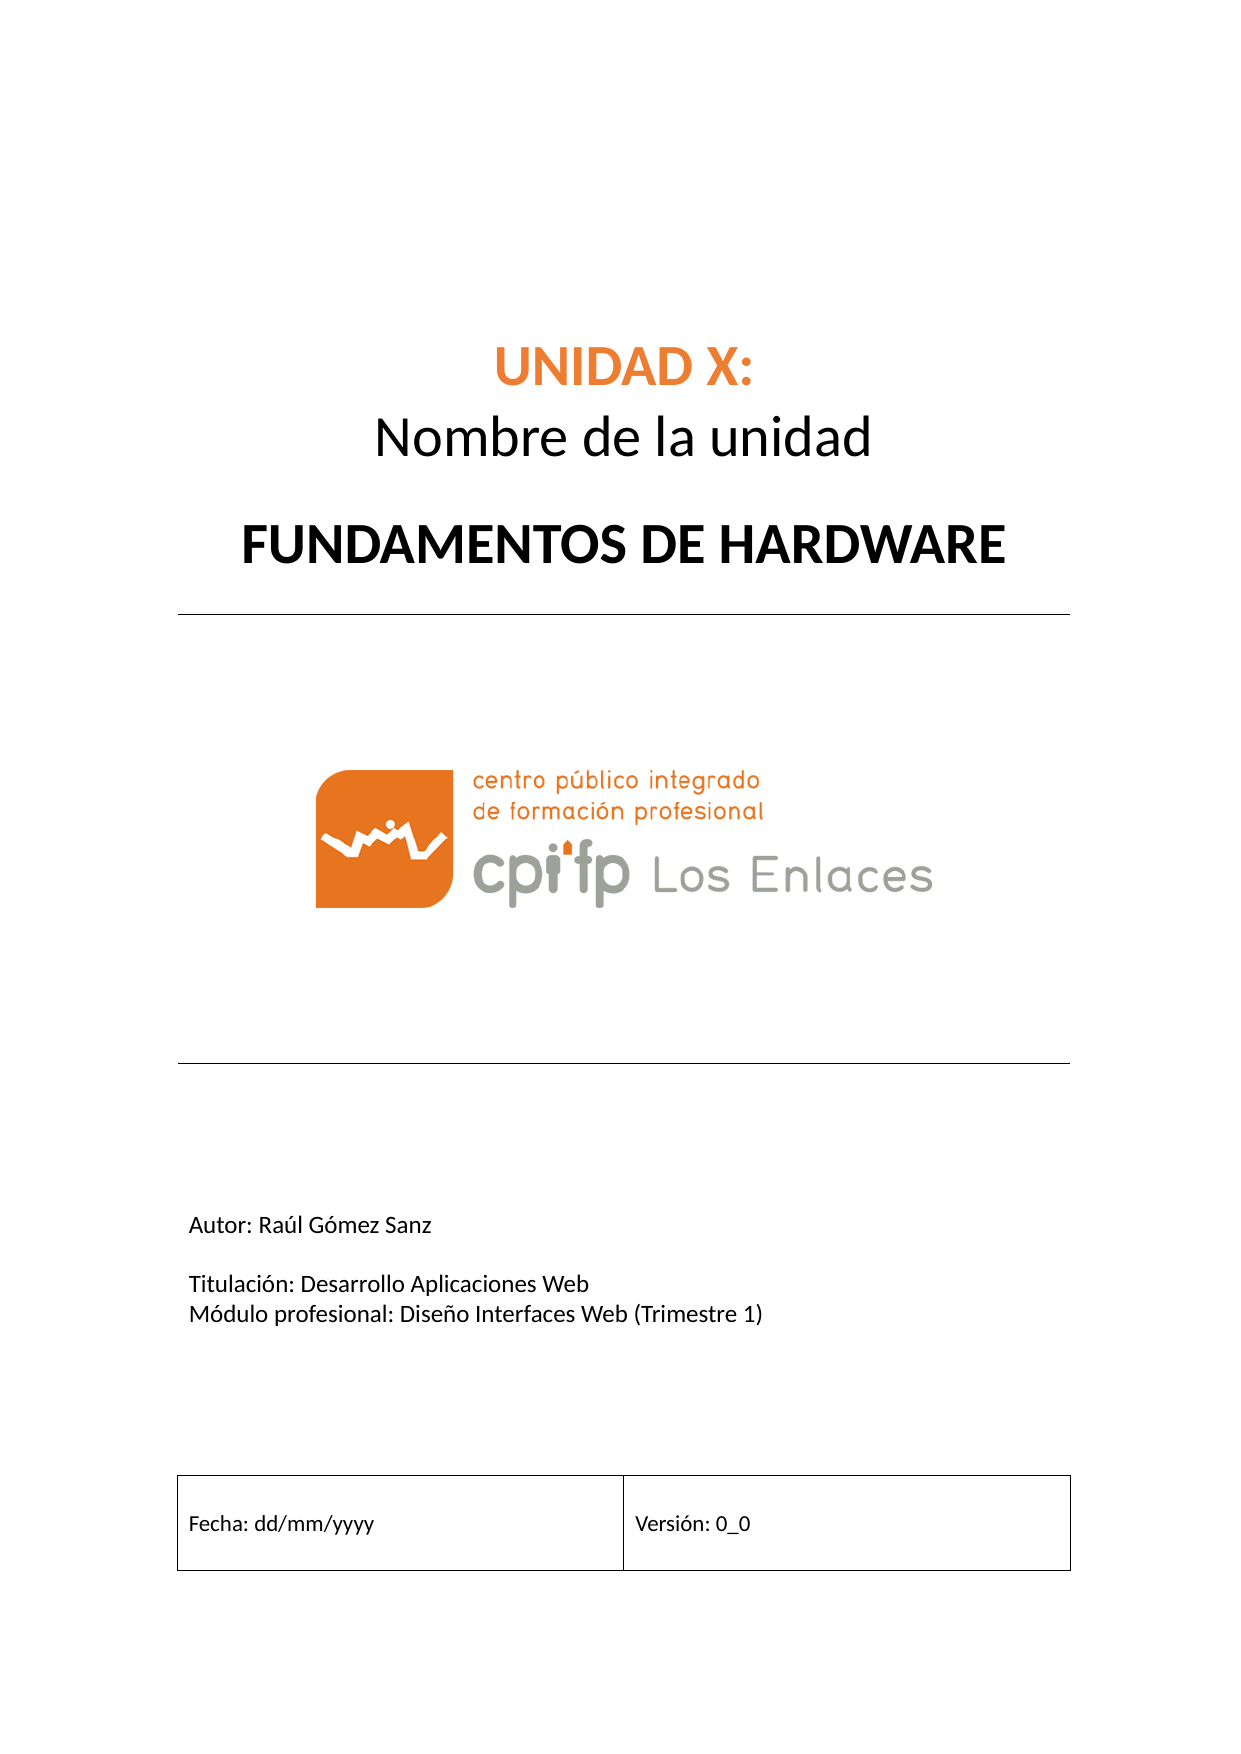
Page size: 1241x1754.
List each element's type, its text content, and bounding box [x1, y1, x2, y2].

table_cell Fecha: dd/mm/yyyy [178, 1476, 623, 1570]
table_header UNIDAD X: Nombre de la unidad [177, 148, 1071, 471]
table_cell FUNDAMENTOS DE HARDWARE [177, 471, 1071, 614]
table_cell Versión: 0_0 [624, 1476, 1070, 1570]
table_cell Autor: Raúl Gómez Sanz Titulación: Desarrollo Aplicaciones Web Módulo profesional: Diseño Interfaces Web (Trimestre 1) [177, 1063, 1071, 1475]
table_cell [177, 614, 1071, 1063]
picture [315, 770, 933, 908]
